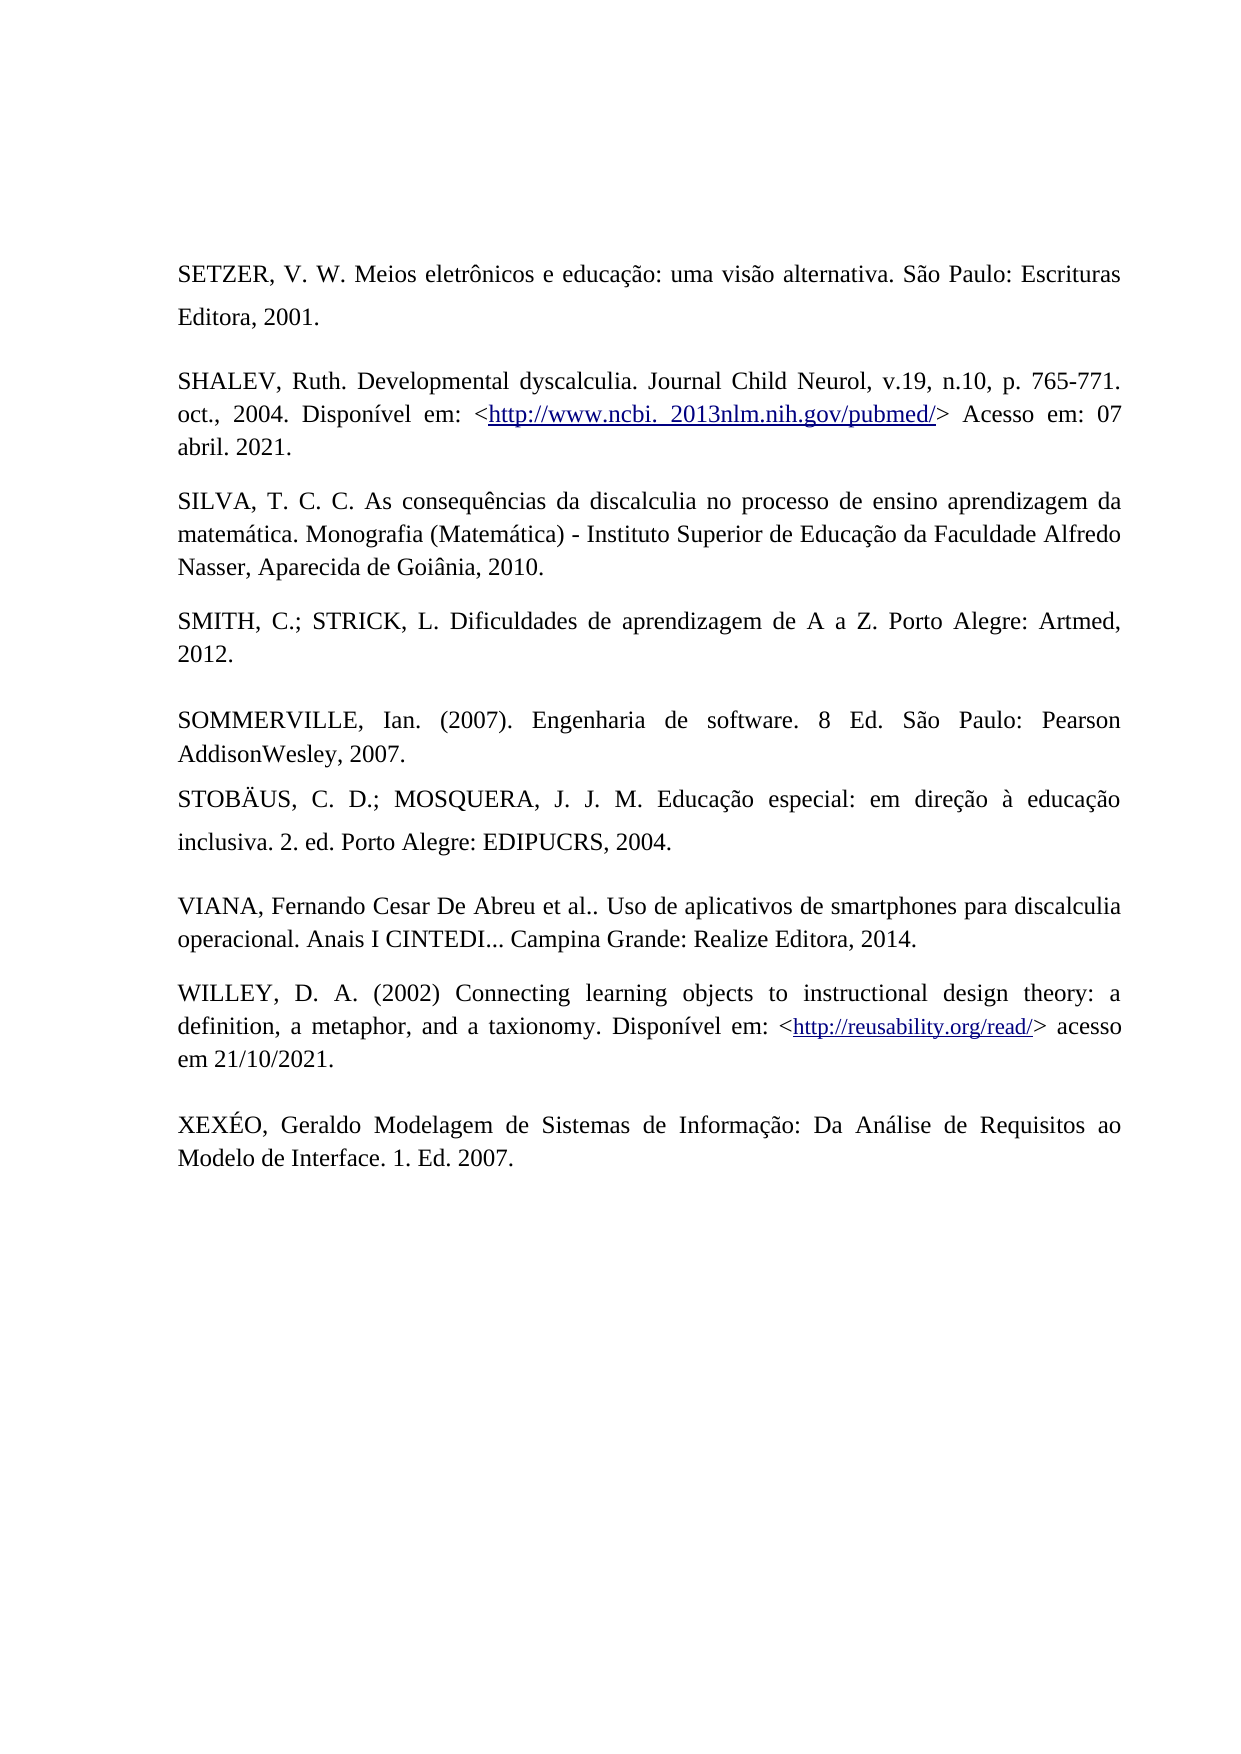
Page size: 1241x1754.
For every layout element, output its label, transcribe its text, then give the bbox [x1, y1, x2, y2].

text SILVA, T. C. C. As consequências da discalculia no processo de ensino aprendizagem da matemática. Monografia (Matemática) - Instituto Superior de Educação da Faculdade Alfredo Nasser, Aparecida de Goiânia, 2010. [177, 486, 1122, 581]
text XEXÉO, Geraldo Modelagem de Sistemas de Informação: Da Análise de Requisitos ao Modelo de Interface. 1. Ed. 2007. [177, 1111, 1122, 1172]
text VIANA, Fernando Cesar De Abreu et al.. Uso de aplicativos de smartphones para discalculia operacional. Anais I CINTEDI... Campina Grande: Realize Editora, 2014. [177, 891, 1122, 953]
text STOBÄUS, C. D.; MOSQUERA, J. J. M. Educação especial: em direção à educação inclusiva. 2. ed. Porto Alegre: EDIPUCRS, 2004. [177, 784, 1122, 856]
text SOMMERVILLE, Ian. (2007). Engenharia de software. 8 Ed. São Paulo: Pearson AddisonWesley, 2007. [177, 706, 1122, 767]
text SMITH, C.; STRICK, L. Dificuldades de aprendizagem de A a Z. Porto Alegre: Artmed, 2012. [177, 606, 1122, 668]
text SHALEV, Ruth. Developmental dyscalculia. Journal Child Neurol, v.19, n.10, p. 765-771. oct., 2004. Disponível em: <http://www.ncbi. 2013nlm.nih.gov/pubmed/> Acesso em: 07 abril. 2021. [177, 366, 1122, 461]
text WILLEY, D. A. (2002) Connecting learning objects to instructional design theory: a definition, a metaphor, and a taxionomy. Disponível em: <http://reusability.org/read/> acesso em 21/10/2021. [177, 978, 1122, 1073]
text SETZER, V. W. Meios eletrônicos e educação: uma visão alternativa. São Paulo: Escrituras Editora, 2001. [177, 259, 1122, 331]
